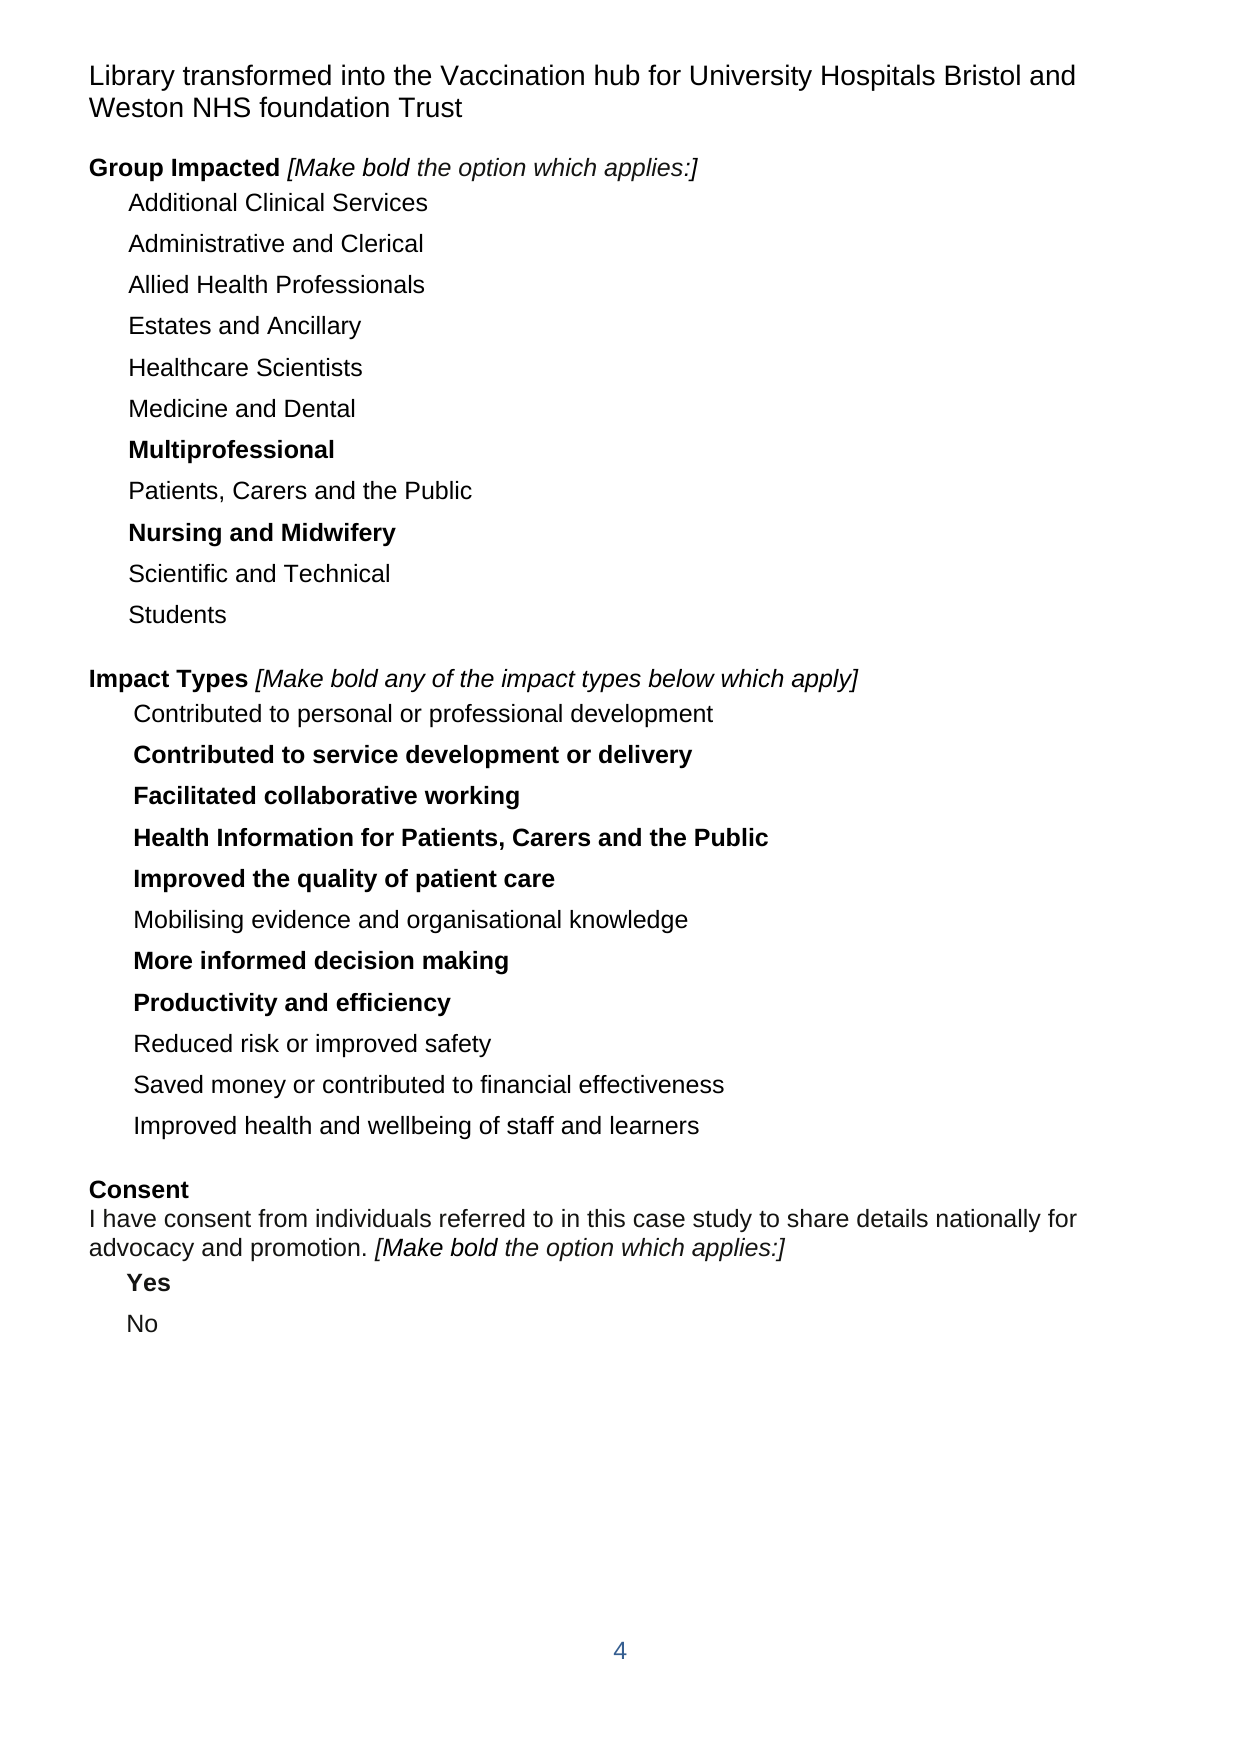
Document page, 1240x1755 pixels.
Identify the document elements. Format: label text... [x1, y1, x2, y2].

text Health Information for Patients, Carers and the Public [133, 823, 1151, 851]
text Scientific and Technical [128, 559, 1151, 588]
text Contributed to personal or professional development [133, 699, 1151, 728]
text Additional Clinical Services [128, 188, 1151, 216]
text Facilitated collaborative working [133, 781, 1151, 810]
text Improved health and wellbeing of staff and learners [133, 1111, 1151, 1140]
text Yes [126, 1268, 1151, 1296]
text Patients, Carers and the Public [128, 476, 1151, 505]
text Impact Types [Make bold any of the impact types below which apply] [89, 664, 1151, 693]
text Medicine and Dental [128, 394, 1151, 423]
text Improved the quality of patient care [133, 864, 1151, 893]
text Mobilising evidence and organisational knowledge [133, 905, 1151, 934]
text Administrative and Clerical [128, 229, 1151, 258]
text Healthcare Scientists [128, 353, 1151, 381]
text More informed decision making [133, 946, 1151, 975]
text Saved money or contributed to financial effectiveness [133, 1070, 1151, 1099]
text Multiprofessional [128, 435, 1151, 464]
text Students [128, 600, 1151, 629]
text Reduced risk or improved safety [133, 1029, 1151, 1058]
text Consent [89, 1175, 1151, 1204]
text Group Impacted [Make bold the option which applies:] [89, 153, 1151, 181]
text No [126, 1309, 1151, 1338]
text Allied Health Professionals [128, 270, 1151, 299]
text Estates and Ancillary [128, 311, 1151, 340]
text I have consent from individuals referred to in this case study to share details nationally for advocacy and promotion. [Make bold the option which applies:] [89, 1204, 1151, 1261]
text Productivity and efficiency [133, 988, 1151, 1016]
text Nursing and Midwifery [128, 518, 1151, 546]
text Contributed to service development or delivery [133, 740, 1151, 769]
